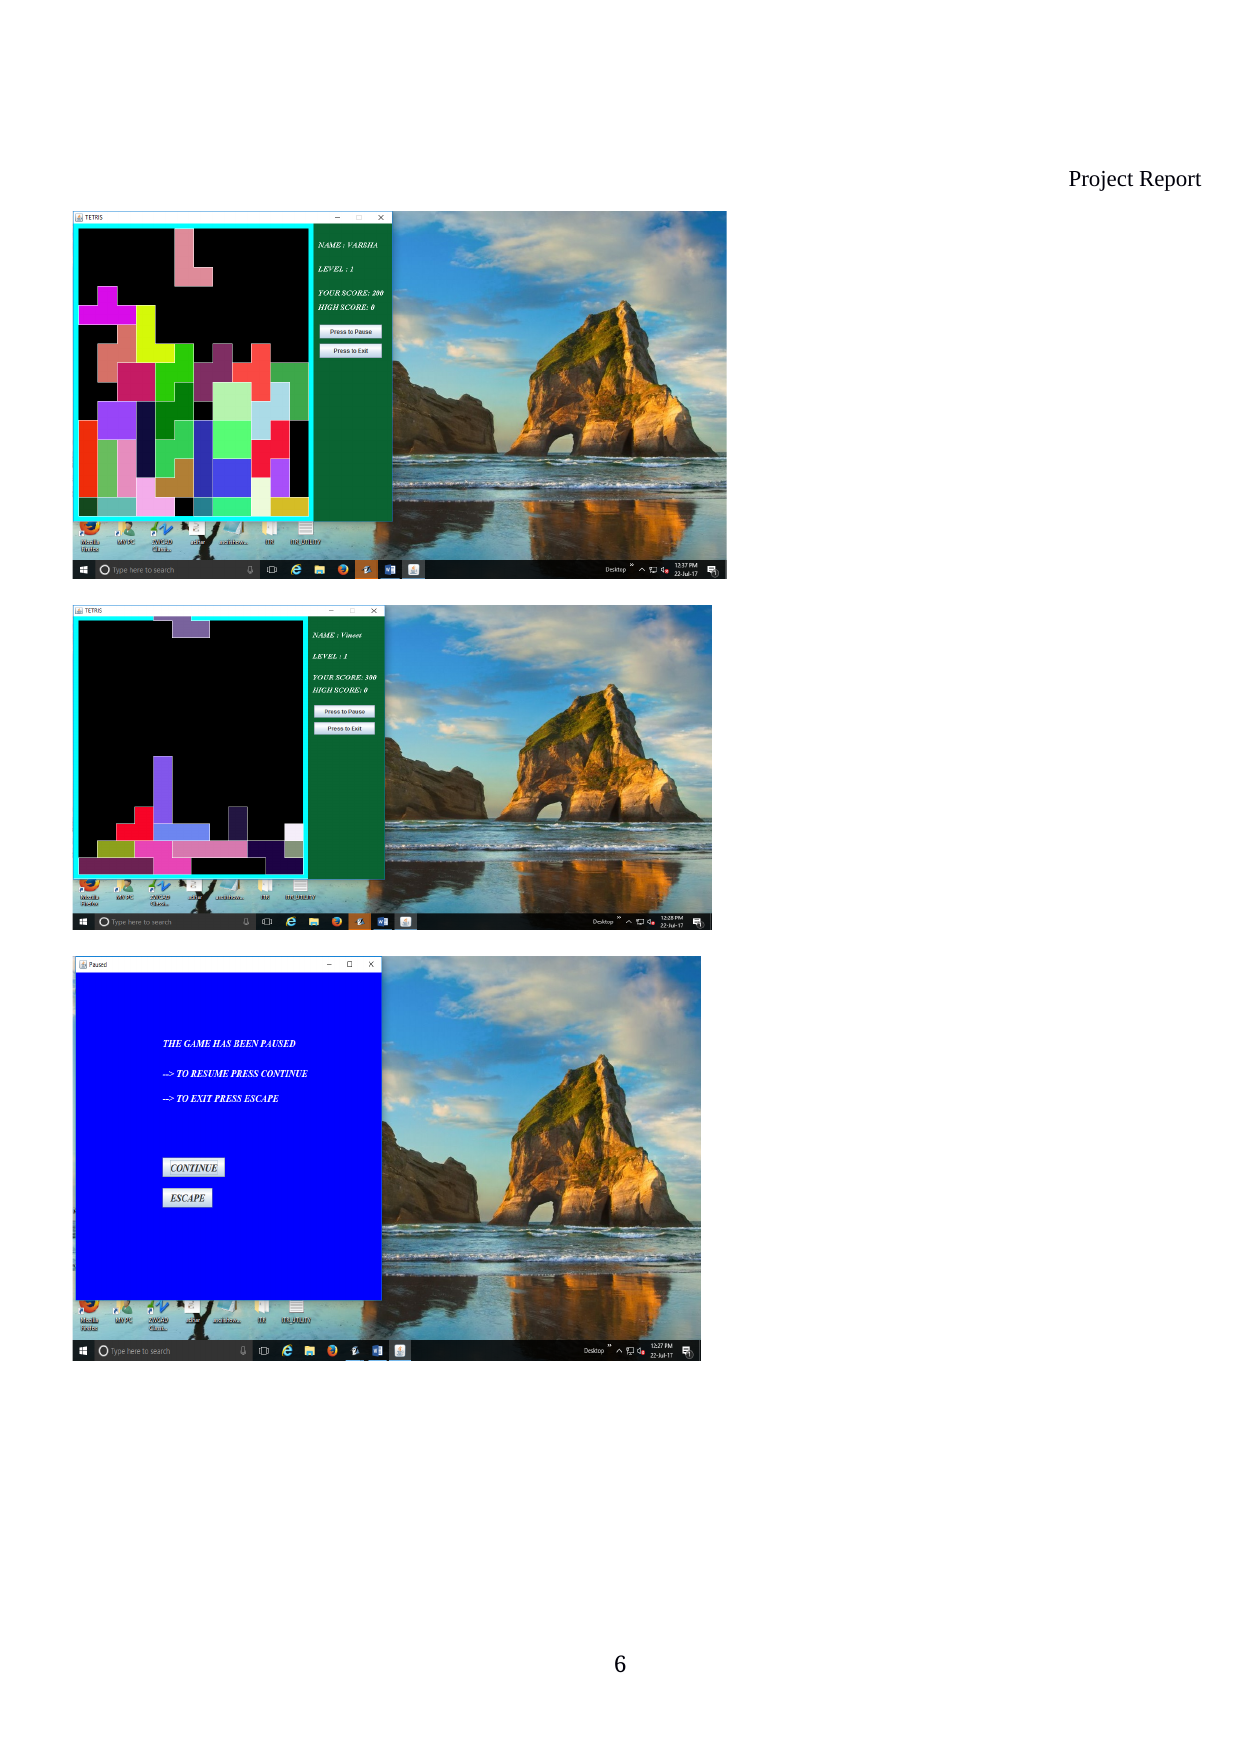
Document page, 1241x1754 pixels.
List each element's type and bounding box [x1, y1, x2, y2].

picture [72, 956, 701, 1361]
picture [72, 605, 712, 930]
picture [72, 211, 727, 579]
